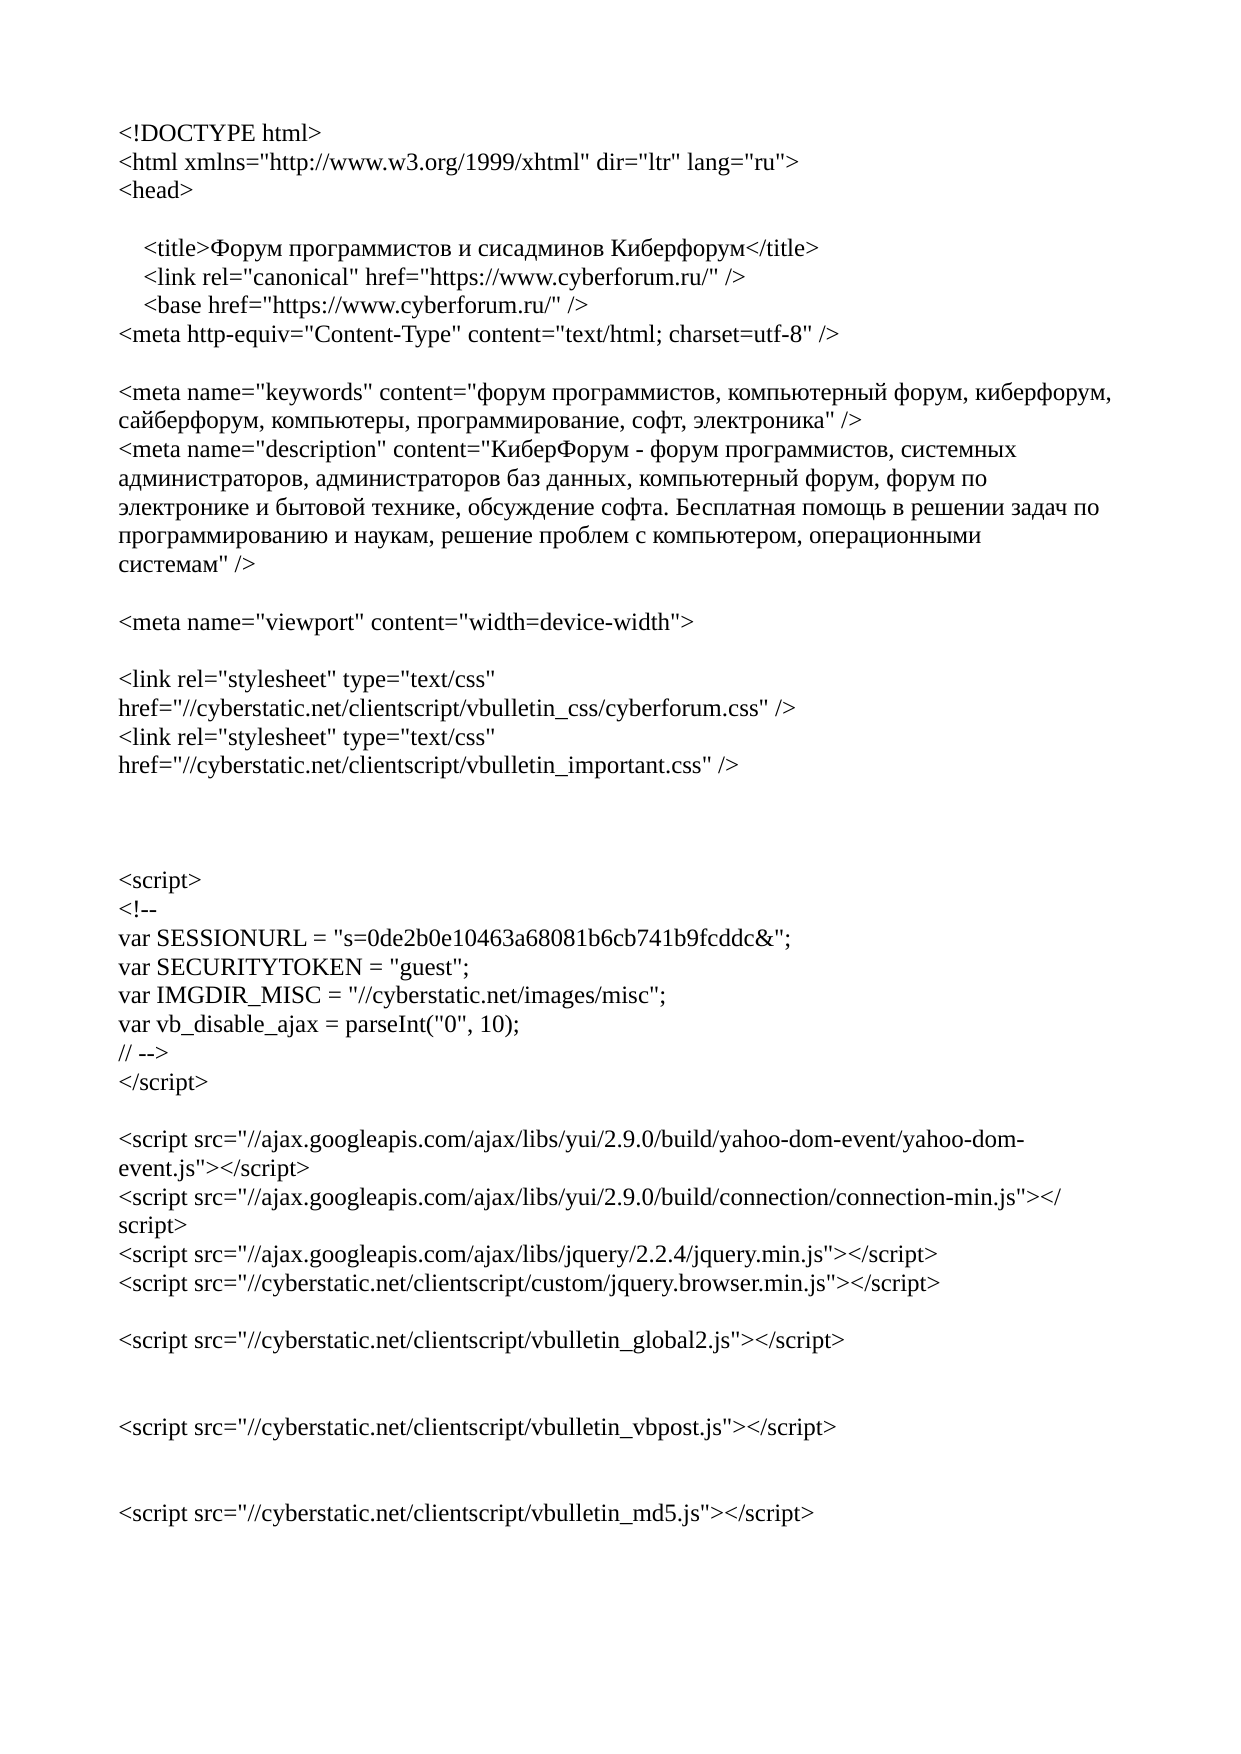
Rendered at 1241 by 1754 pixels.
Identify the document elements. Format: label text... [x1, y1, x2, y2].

text <meta name="keywords" content="форум программистов, компьютерный форум, киберфорум, сайберфорум, компьютеры, программирование, софт, электроника" /> [118, 377, 1122, 434]
text var SESSIONURL = "s=0de2b0e10463a68081b6cb741b9fcddc&"; [118, 923, 1122, 952]
text <title>Форум программистов и сисадминов Киберфорум</title> [118, 233, 1122, 262]
text <meta name="description" content="КиберФорум - форум программистов, системных администраторов, администраторов баз данных, компьютерный форум, форум по электронике и бытовой технике, обсуждение софта. Бесплатная помощь в решении задач по программированию и наукам, решение проблем с компьютером, операционными системам" /> [118, 434, 1122, 578]
text <link rel="canonical" href="https://www.cyberforum.ru/" /> [118, 262, 1122, 291]
text <meta http-equiv="Content-Type" content="text/html; charset=utf-8" /> [118, 319, 1122, 348]
text <script src="//ajax.googleapis.com/ajax/libs/yui/2.9.0/build/connection/connection-min.js"></script> [118, 1182, 1122, 1239]
text <script src="//cyberstatic.net/clientscript/vbulletin_vbpost.js"></script> [118, 1412, 1122, 1441]
text <head> [118, 176, 1122, 204]
text <script> [118, 866, 1122, 894]
text <script src="//cyberstatic.net/clientscript/custom/jquery.browser.min.js"></script> [118, 1268, 1122, 1297]
text <link rel="stylesheet" type="text/css" href="//cyberstatic.net/clientscript/vbulletin_important.css" /> [118, 722, 1122, 779]
text <meta name="viewport" content="width=device-width"> [118, 607, 1122, 636]
text <link rel="stylesheet" type="text/css" href="//cyberstatic.net/clientscript/vbulletin_css/cyberforum.css" /> [118, 664, 1122, 722]
text var SECURITYTOKEN = "guest"; [118, 952, 1122, 981]
text <!DOCTYPE html> [118, 118, 1122, 147]
text <script src="//cyberstatic.net/clientscript/vbulletin_global2.js"></script> [118, 1326, 1122, 1354]
text var vb_disable_ajax = parseInt("0", 10); [118, 1009, 1122, 1038]
text <html xmlns="http://www.w3.org/1999/xhtml" dir="ltr" lang="ru"> [118, 147, 1122, 176]
text <base href="https://www.cyberforum.ru/" /> [118, 291, 1122, 319]
text </script> [118, 1067, 1122, 1096]
text <script src="//ajax.googleapis.com/ajax/libs/yui/2.9.0/build/yahoo-dom-event/yahoo-dom-event.js"></script> [118, 1124, 1122, 1182]
text <script src="//cyberstatic.net/clientscript/vbulletin_md5.js"></script> [118, 1498, 1122, 1527]
text var IMGDIR_MISC = "//cyberstatic.net/images/misc"; [118, 981, 1122, 1009]
text // --> [118, 1038, 1122, 1067]
text <!-- [118, 894, 1122, 923]
text <script src="//ajax.googleapis.com/ajax/libs/jquery/2.2.4/jquery.min.js"></script> [118, 1239, 1122, 1268]
